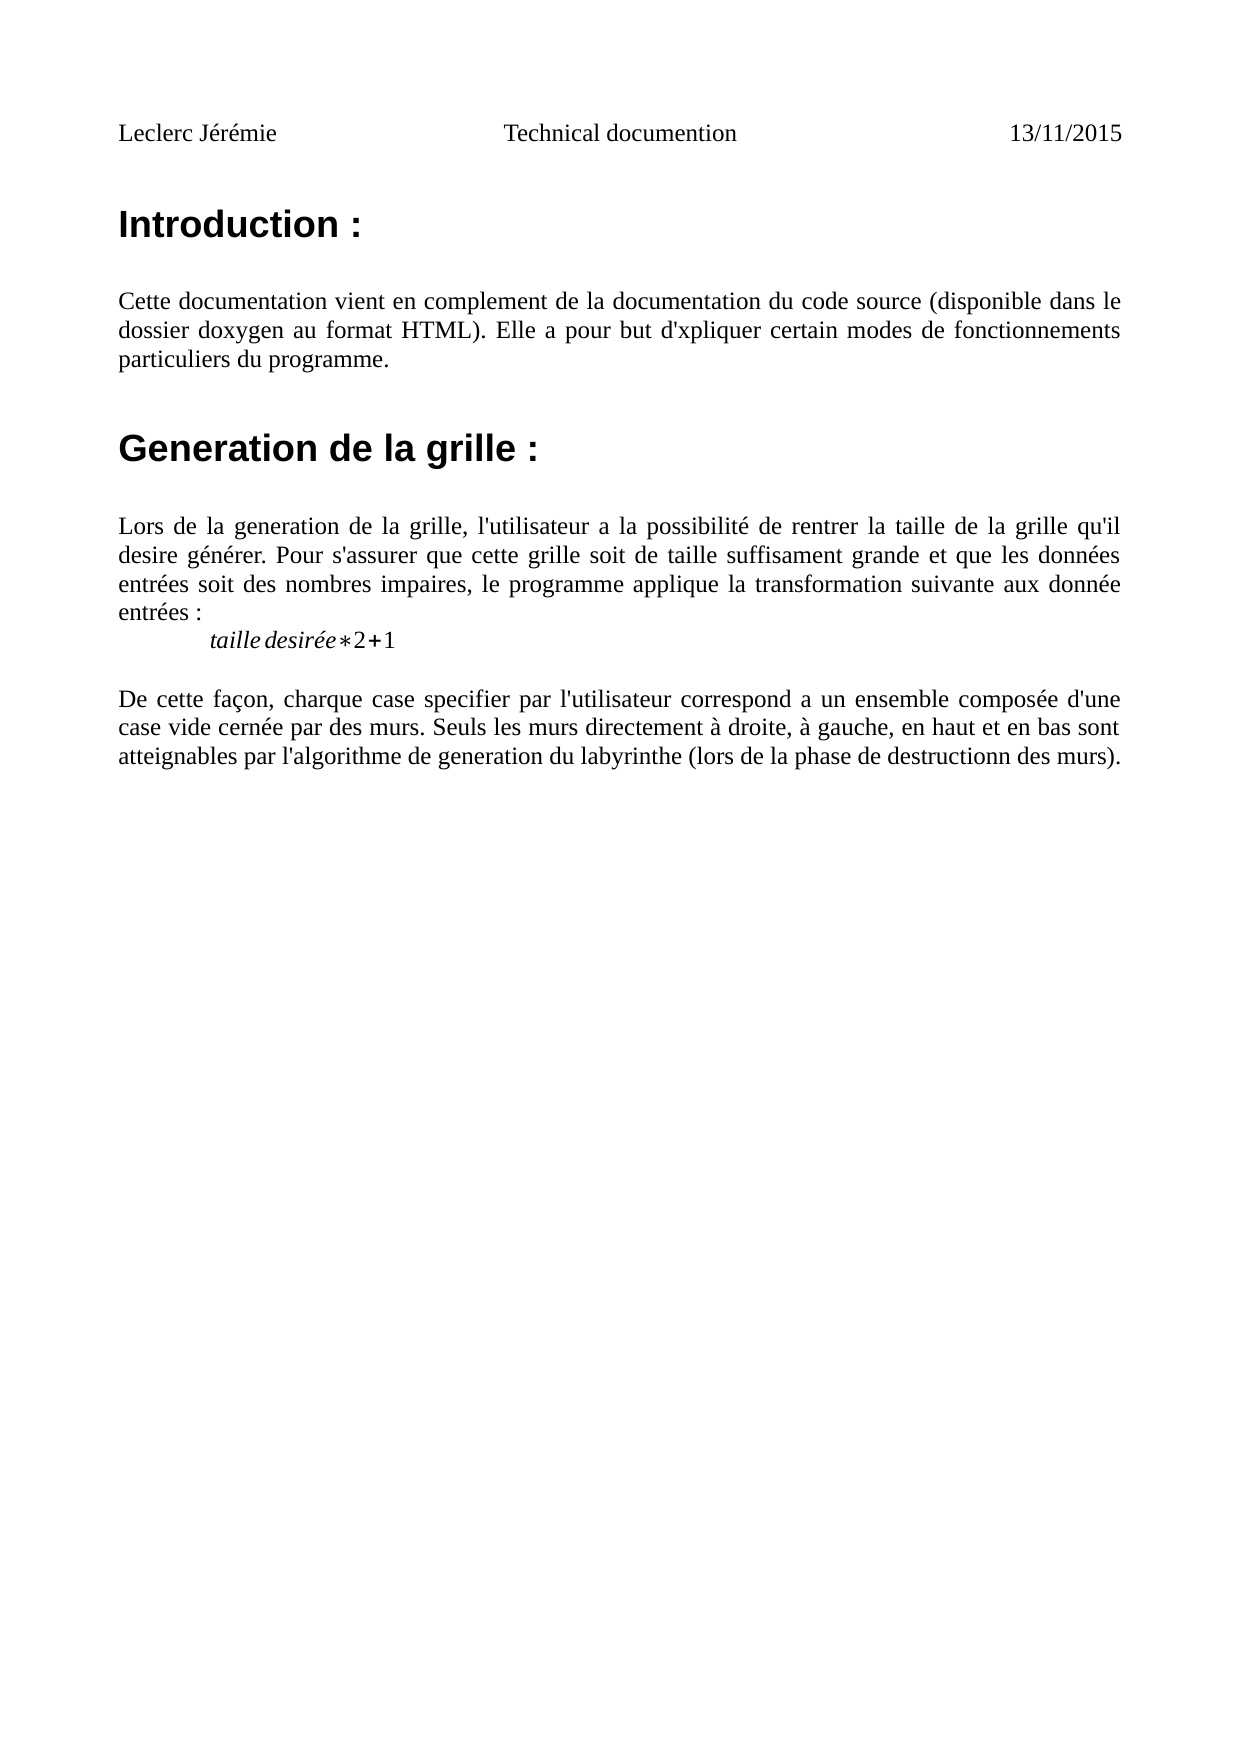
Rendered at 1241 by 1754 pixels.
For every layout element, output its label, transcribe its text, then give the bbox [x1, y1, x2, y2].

text De cette façon, charque case specifier par l'utilisateur correspond a un ensemble composée d'une case vide cernée par des murs. Seuls les murs directement à droite, à gauche, en haut et en bas sont atteignables par l'algorithme de generation du labyrinthe (lors de la phase de destructionn des murs). [118, 684, 1122, 770]
text Cette documentation vient en complement de la documentation du code source (disponible dans le dossier doxygen au format HTML). Elle a pour but d'xpliquer certain modes de fonctionnements particuliers du programme. [118, 286, 1122, 372]
subtitle Generation de la grille : [118, 426, 1122, 470]
text Lors de la generation de la grille, l'utilisateur a la possibilité de rentrer la taille de la grille qu'il desire générer. Pour s'assurer que cette grille soit de taille suffisament grande et que les données entrées soit des nombres impaires, le programme applique la transformation suivante aux donnée entrées : [118, 511, 1122, 626]
subtitle Introduction : [118, 201, 1122, 245]
